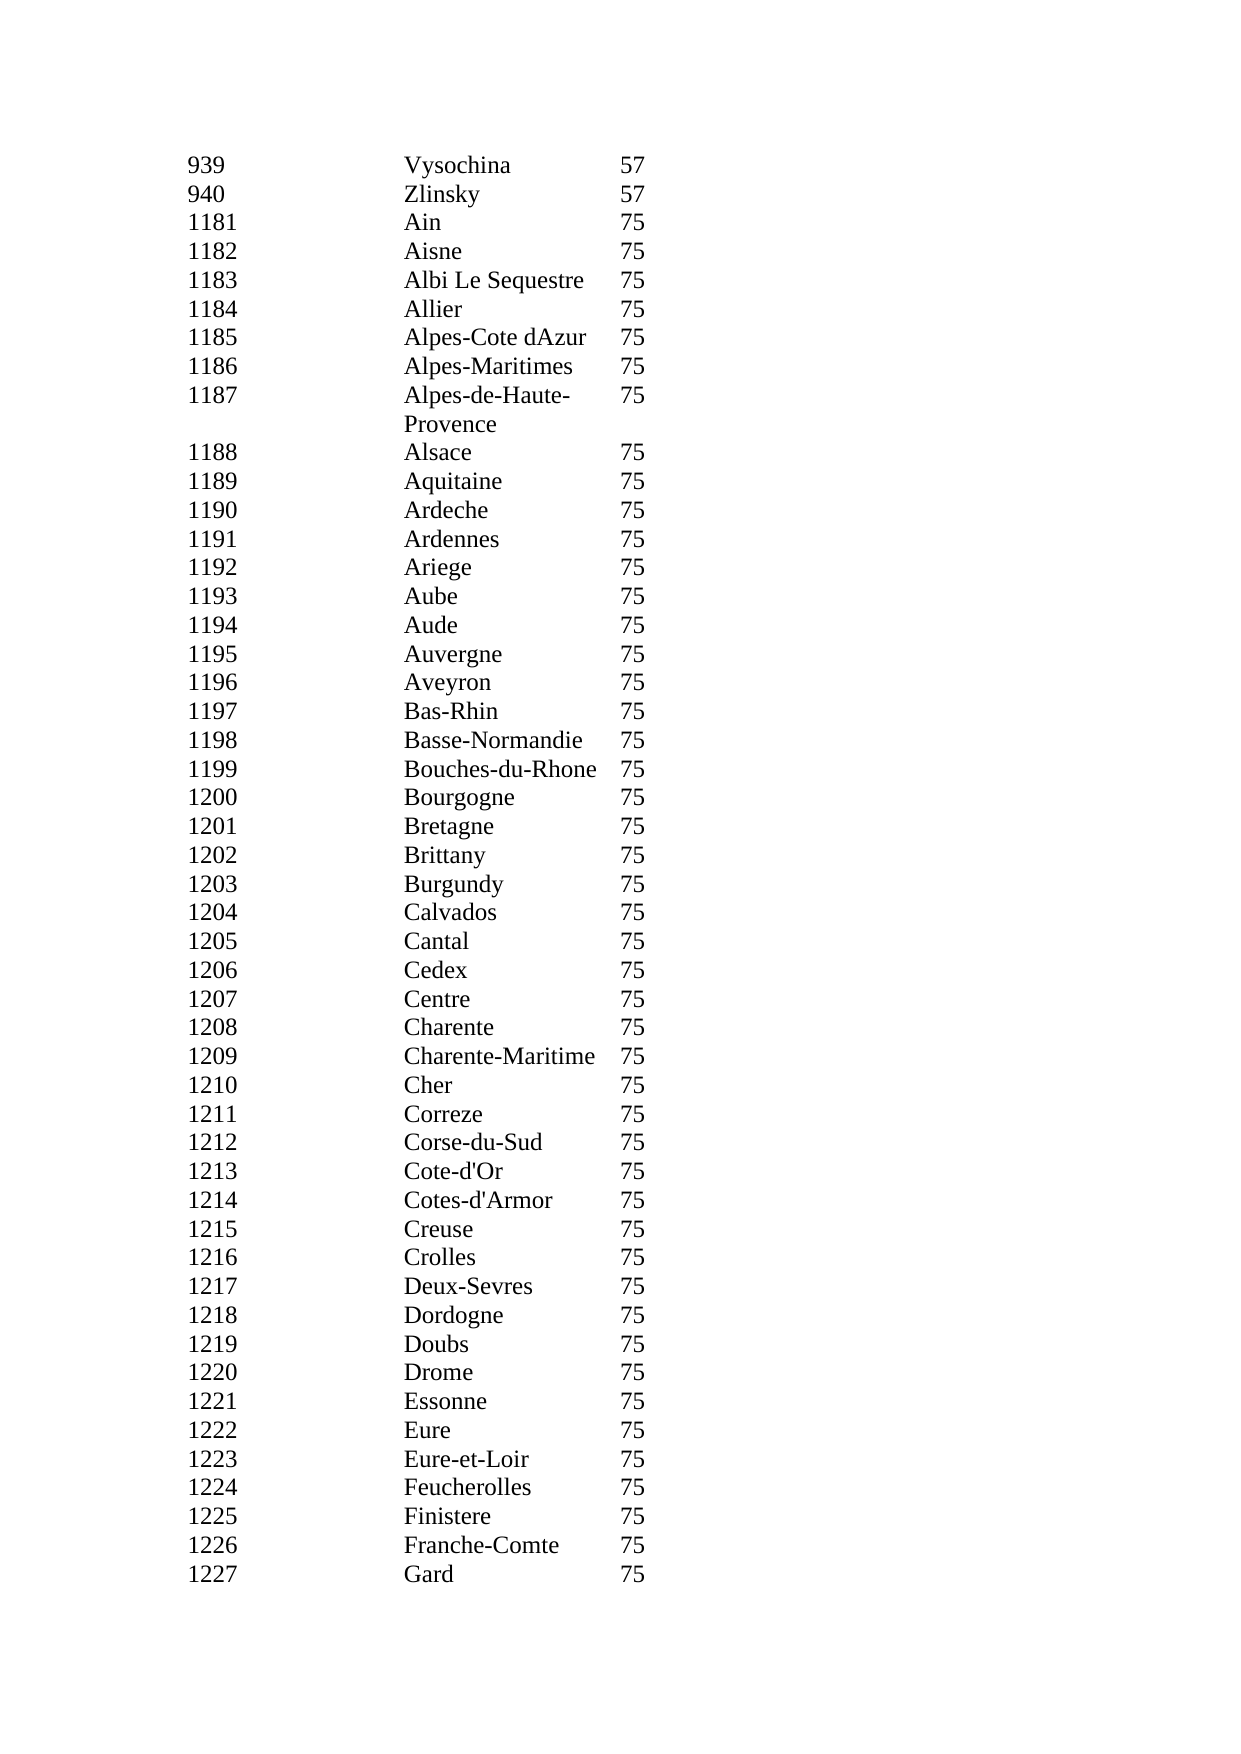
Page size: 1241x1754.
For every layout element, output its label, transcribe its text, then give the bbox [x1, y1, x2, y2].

table_cell Cotes-d'Armor [404, 1185, 620, 1214]
table_cell [836, 725, 1053, 754]
table_cell [836, 265, 1053, 294]
table_cell 1206 [188, 955, 404, 984]
table_cell Calvados [404, 898, 620, 926]
table_cell 75 [620, 208, 836, 236]
table_cell Bas-Rhin [404, 696, 620, 725]
table_cell Essonne [404, 1386, 620, 1415]
table_cell Eure-et-Loir [404, 1444, 620, 1472]
table_cell [836, 840, 1053, 869]
table_cell 1185 [188, 323, 404, 351]
table_cell Aveyron [404, 668, 620, 696]
table_cell Corse-du-Sud [404, 1128, 620, 1156]
table_cell 75 [620, 1243, 836, 1271]
table_cell 75 [620, 1128, 836, 1156]
table_cell 75 [620, 524, 836, 552]
table_cell Ardeche [404, 495, 620, 524]
table_cell [836, 639, 1053, 667]
table_cell Auvergne [404, 639, 620, 667]
table_cell 1198 [188, 725, 404, 754]
table_cell [836, 1156, 1053, 1185]
table_cell [836, 581, 1053, 610]
table_cell 1191 [188, 524, 404, 552]
table_cell 75 [620, 294, 836, 322]
table_cell 940 [188, 179, 404, 207]
table_cell 1211 [188, 1099, 404, 1127]
table_cell [836, 495, 1053, 524]
table_cell [836, 438, 1053, 466]
table_cell 1182 [188, 236, 404, 265]
table_cell 1223 [188, 1444, 404, 1472]
table_cell Brittany [404, 840, 620, 869]
table_cell Aisne [404, 236, 620, 265]
table_cell [836, 1386, 1053, 1415]
table_cell [836, 1041, 1053, 1070]
table_cell 1190 [188, 495, 404, 524]
table_cell Vysochina [404, 150, 620, 179]
table_cell 75 [620, 898, 836, 926]
table_cell [836, 1271, 1053, 1300]
table_cell [836, 1243, 1053, 1271]
table_cell 75 [620, 639, 836, 667]
table_cell Cedex [404, 955, 620, 984]
table_cell 1204 [188, 898, 404, 926]
table_cell 1199 [188, 754, 404, 782]
table_cell [836, 1099, 1053, 1127]
table_cell 75 [620, 236, 836, 265]
table_cell 75 [620, 351, 836, 380]
table_cell 75 [620, 984, 836, 1012]
table_cell [836, 984, 1053, 1012]
table_cell 75 [620, 1386, 836, 1415]
table_cell 1188 [188, 438, 404, 466]
table_cell [836, 955, 1053, 984]
table_cell [836, 553, 1053, 581]
table_cell Ardennes [404, 524, 620, 552]
table_cell [836, 610, 1053, 639]
table_cell [836, 1329, 1053, 1357]
table_cell 1225 [188, 1501, 404, 1530]
table_cell 1183 [188, 265, 404, 294]
table_cell Zlinsky [404, 179, 620, 207]
table_cell [836, 869, 1053, 897]
table_cell 1222 [188, 1415, 404, 1444]
table_cell 1205 [188, 926, 404, 955]
table_cell 1208 [188, 1013, 404, 1041]
table_cell Bretagne [404, 811, 620, 840]
table_cell 75 [620, 696, 836, 725]
table_cell Ariege [404, 553, 620, 581]
table_cell 1207 [188, 984, 404, 1012]
table_cell 75 [620, 1530, 836, 1559]
table_cell [836, 179, 1053, 207]
table_cell 1202 [188, 840, 404, 869]
table_cell [836, 1128, 1053, 1156]
table_cell 1219 [188, 1329, 404, 1357]
table_cell 75 [620, 811, 836, 840]
table_cell [836, 1070, 1053, 1099]
table_cell 75 [620, 840, 836, 869]
table_cell 1184 [188, 294, 404, 322]
table_cell 75 [620, 466, 836, 495]
table_cell [836, 1358, 1053, 1386]
table_cell Basse-Normandie [404, 725, 620, 754]
table_cell 1203 [188, 869, 404, 897]
table_cell 75 [620, 323, 836, 351]
table_cell [836, 668, 1053, 696]
table_cell 1215 [188, 1214, 404, 1242]
table_cell Cher [404, 1070, 620, 1099]
table_cell Correze [404, 1099, 620, 1127]
table_cell Creuse [404, 1214, 620, 1242]
table_cell 1220 [188, 1358, 404, 1386]
table_cell 1193 [188, 581, 404, 610]
table_cell 1213 [188, 1156, 404, 1185]
table_cell Alpes-Cote dAzur [404, 323, 620, 351]
table_cell Alpes-Maritimes [404, 351, 620, 380]
table_cell Ain [404, 208, 620, 236]
table_cell [836, 696, 1053, 725]
table_cell 1212 [188, 1128, 404, 1156]
table_cell 75 [620, 265, 836, 294]
table_cell 75 [620, 1271, 836, 1300]
table_cell 1224 [188, 1473, 404, 1501]
table_cell 75 [620, 1070, 836, 1099]
table_cell [836, 1185, 1053, 1214]
table_cell Doubs [404, 1329, 620, 1357]
table_cell 75 [620, 1559, 836, 1587]
table_cell [836, 1300, 1053, 1329]
table_cell [836, 1214, 1053, 1242]
table_cell 75 [620, 725, 836, 754]
table_cell Franche-Comte [404, 1530, 620, 1559]
table_cell 1200 [188, 783, 404, 811]
table_cell [836, 524, 1053, 552]
table_cell 1210 [188, 1070, 404, 1099]
table_cell 75 [620, 955, 836, 984]
table_cell Gard [404, 1559, 620, 1587]
table_cell 75 [620, 581, 836, 610]
table_cell [836, 1530, 1053, 1559]
table_cell 75 [620, 1473, 836, 1501]
table_cell [836, 236, 1053, 265]
table_cell [836, 1559, 1053, 1587]
table_cell 1195 [188, 639, 404, 667]
table_cell Dordogne [404, 1300, 620, 1329]
table_cell Feucherolles [404, 1473, 620, 1501]
table_cell [836, 323, 1053, 351]
table_cell [836, 1415, 1053, 1444]
table_cell 75 [620, 783, 836, 811]
table_cell [836, 294, 1053, 322]
table_cell Finistere [404, 1501, 620, 1530]
table_cell 75 [620, 926, 836, 955]
table_cell Alpes-de-Haute-Provence [404, 380, 620, 437]
table_cell 1214 [188, 1185, 404, 1214]
table_cell 1218 [188, 1300, 404, 1329]
table_cell 1181 [188, 208, 404, 236]
table_cell [836, 811, 1053, 840]
table_cell 75 [620, 380, 836, 437]
table_cell [836, 1473, 1053, 1501]
table_cell 57 [620, 179, 836, 207]
table_cell Allier [404, 294, 620, 322]
table_cell 1217 [188, 1271, 404, 1300]
table_cell 75 [620, 1185, 836, 1214]
table_cell 1192 [188, 553, 404, 581]
table_cell Albi Le Sequestre [404, 265, 620, 294]
table_cell [836, 783, 1053, 811]
table_cell 75 [620, 495, 836, 524]
table_cell [836, 466, 1053, 495]
table_cell Charente-Maritime [404, 1041, 620, 1070]
table_cell 75 [620, 1013, 836, 1041]
table_cell [836, 1501, 1053, 1530]
table_cell [836, 926, 1053, 955]
table_cell 1189 [188, 466, 404, 495]
table_cell [836, 1444, 1053, 1472]
table_cell 75 [620, 438, 836, 466]
table_cell Eure [404, 1415, 620, 1444]
table_cell [836, 208, 1053, 236]
table_cell Deux-Sevres [404, 1271, 620, 1300]
table_cell 75 [620, 553, 836, 581]
table_cell 75 [620, 1329, 836, 1357]
table_cell [836, 351, 1053, 380]
table_cell 1187 [188, 380, 404, 437]
table_cell 75 [620, 1041, 836, 1070]
table_cell [836, 380, 1053, 437]
table_cell 1197 [188, 696, 404, 725]
table_cell 75 [620, 1444, 836, 1472]
table_cell Bouches-du-Rhone [404, 754, 620, 782]
table_cell 75 [620, 869, 836, 897]
table_cell 75 [620, 754, 836, 782]
table_cell 75 [620, 1358, 836, 1386]
table_cell 1226 [188, 1530, 404, 1559]
table_cell Bourgogne [404, 783, 620, 811]
table_cell 1201 [188, 811, 404, 840]
table_cell 1186 [188, 351, 404, 380]
table_cell 1216 [188, 1243, 404, 1271]
table_cell Charente [404, 1013, 620, 1041]
table_cell Aquitaine [404, 466, 620, 495]
table_cell Drome [404, 1358, 620, 1386]
table_cell Crolles [404, 1243, 620, 1271]
table_cell 939 [188, 150, 404, 179]
table_cell Aube [404, 581, 620, 610]
table_cell Aude [404, 610, 620, 639]
table_cell 75 [620, 1156, 836, 1185]
table_cell 1196 [188, 668, 404, 696]
table_cell 1209 [188, 1041, 404, 1070]
table_cell 75 [620, 1300, 836, 1329]
table_cell 75 [620, 668, 836, 696]
table_cell [836, 1013, 1053, 1041]
table_cell 75 [620, 1214, 836, 1242]
table_cell 57 [620, 150, 836, 179]
table_cell Burgundy [404, 869, 620, 897]
table_cell 1227 [188, 1559, 404, 1587]
table_cell Cote-d'Or [404, 1156, 620, 1185]
table_cell [836, 150, 1053, 179]
table_cell Cantal [404, 926, 620, 955]
table_cell 1194 [188, 610, 404, 639]
table_cell 1221 [188, 1386, 404, 1415]
table_cell 75 [620, 1099, 836, 1127]
table_cell 75 [620, 610, 836, 639]
table_cell Alsace [404, 438, 620, 466]
table_cell 75 [620, 1501, 836, 1530]
table_cell [836, 898, 1053, 926]
table_cell Centre [404, 984, 620, 1012]
table_cell 75 [620, 1415, 836, 1444]
table_cell [836, 754, 1053, 782]
